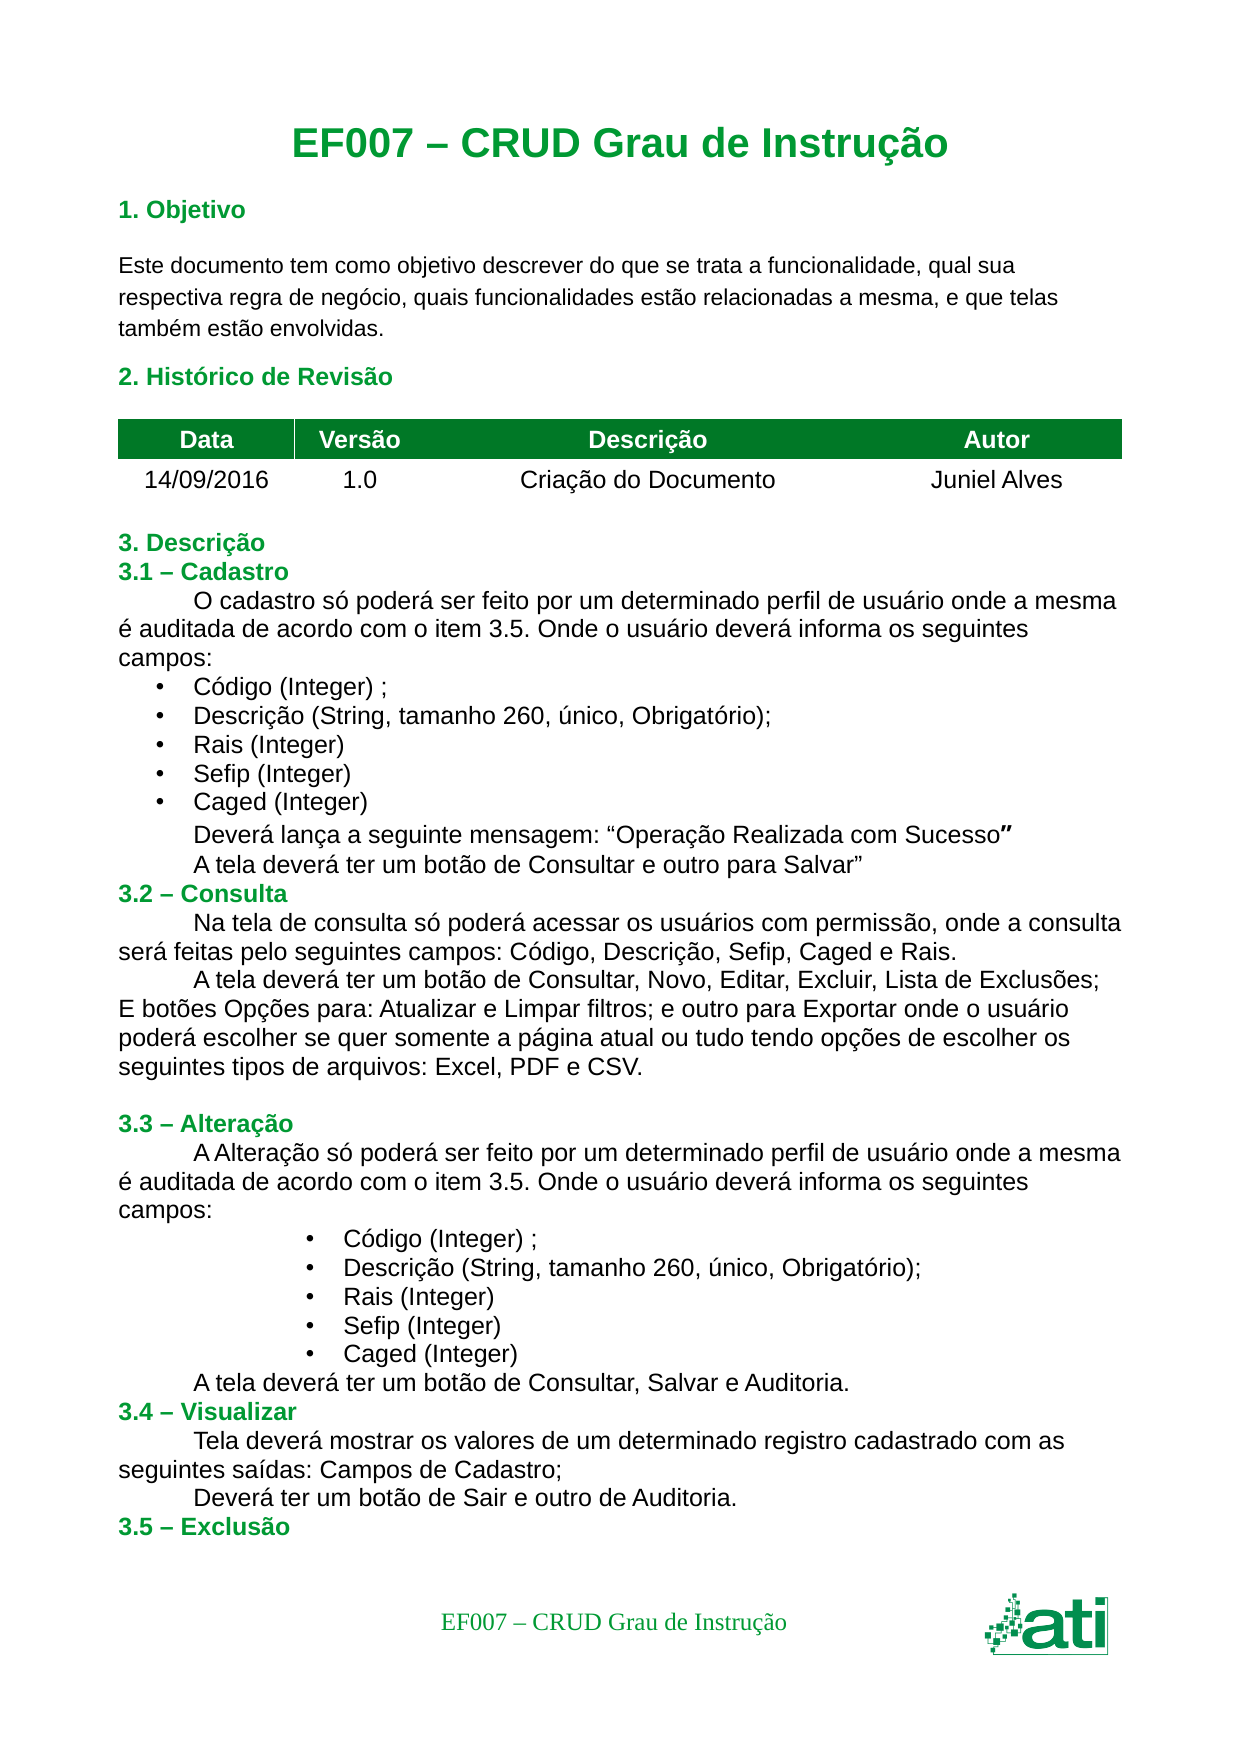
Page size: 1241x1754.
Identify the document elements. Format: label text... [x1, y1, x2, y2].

text 1. Objetivo [118, 195, 1122, 223]
text 2. Histórico de Revisão [118, 362, 1122, 390]
text EF007 – CRUD Grau de Instrução [118, 118, 1122, 166]
text A tela deverá ter um botão de Consultar, Novo, Editar, Excluir, Lista de Exclusões; E botões Opções para: Atualizar e Limpar filtros; e outro para Exportar onde o usuário poderá escolher se quer somente a página atual ou tudo tendo opções de escolher os seguintes tipos de arquivos: Excel, PDF e CSV. [118, 965, 1122, 1080]
text 3.4 – Visualizar [118, 1397, 1122, 1426]
list Descrição (String, tamanho 260, único, Obrigatório); [306, 1253, 1122, 1282]
list Código (Integer) ; [156, 672, 1122, 701]
table_cell 14/09/2016 [118, 459, 294, 499]
text Este documento tem como objetivo descrever do que se trata a funcionalidade, qual sua respectiva regra de negócio, quais funcionalidades estão relacionadas a mesma, e que telas também estão envolvidas. [118, 252, 1122, 342]
list Rais (Integer) [306, 1282, 1122, 1311]
list Sefip (Integer) [306, 1311, 1122, 1339]
text A Alteração só poderá ser feito por um determinado perfil de usuário onde a mesma é auditada de acordo com o item 3.5. Onde o usuário deverá informa os seguintes campos: [118, 1138, 1122, 1224]
list Código (Integer) ; [306, 1224, 1122, 1253]
text Na tela de consulta só poderá acessar os usuários com permissão, onde a consulta será feitas pelo seguintes campos: Código, Descrição, Sefip, Caged e Rais. [118, 908, 1122, 965]
text 3. Descrição [118, 528, 1122, 557]
text 3.2 – Consulta [118, 879, 1122, 908]
table_cell Criação do Documento [425, 459, 871, 499]
list Caged (Integer) [156, 787, 1122, 816]
table_cell 1.0 [295, 459, 425, 499]
text Deverá ter um botão de Sair e outro de Auditoria. [118, 1483, 1122, 1512]
table_header Versão [295, 419, 425, 459]
list Caged (Integer) [306, 1339, 1122, 1368]
text Deverá lança a seguinte mensagem: “Operação Realizada com Sucesso” [118, 816, 1122, 850]
table_cell Juniel Alves [871, 459, 1122, 499]
table_header Descrição [425, 419, 871, 459]
text A tela deverá ter um botão de Consultar, Salvar e Auditoria. [118, 1368, 1122, 1397]
table_header Autor [871, 419, 1122, 459]
text 3.5 – Exclusão [118, 1512, 1122, 1541]
list Rais (Integer) [156, 730, 1122, 758]
list Sefip (Integer) [156, 758, 1122, 787]
table_header Data [118, 419, 294, 459]
text 3.1 – Cadastro [118, 557, 1122, 586]
text Tela deverá mostrar os valores de um determinado registro cadastrado com as seguintes saídas: Campos de Cadastro; [118, 1426, 1122, 1483]
picture [980, 1589, 1113, 1660]
text A tela deverá ter um botão de Consultar e outro para Salvar” [118, 850, 1122, 879]
text 3.3 – Alteração [118, 1109, 1122, 1138]
text O cadastro só poderá ser feito por um determinado perfil de usuário onde a mesma é auditada de acordo com o item 3.5. Onde o usuário deverá informa os seguintes campos: [118, 586, 1122, 672]
list Descrição (String, tamanho 260, único, Obrigatório); [156, 701, 1122, 730]
